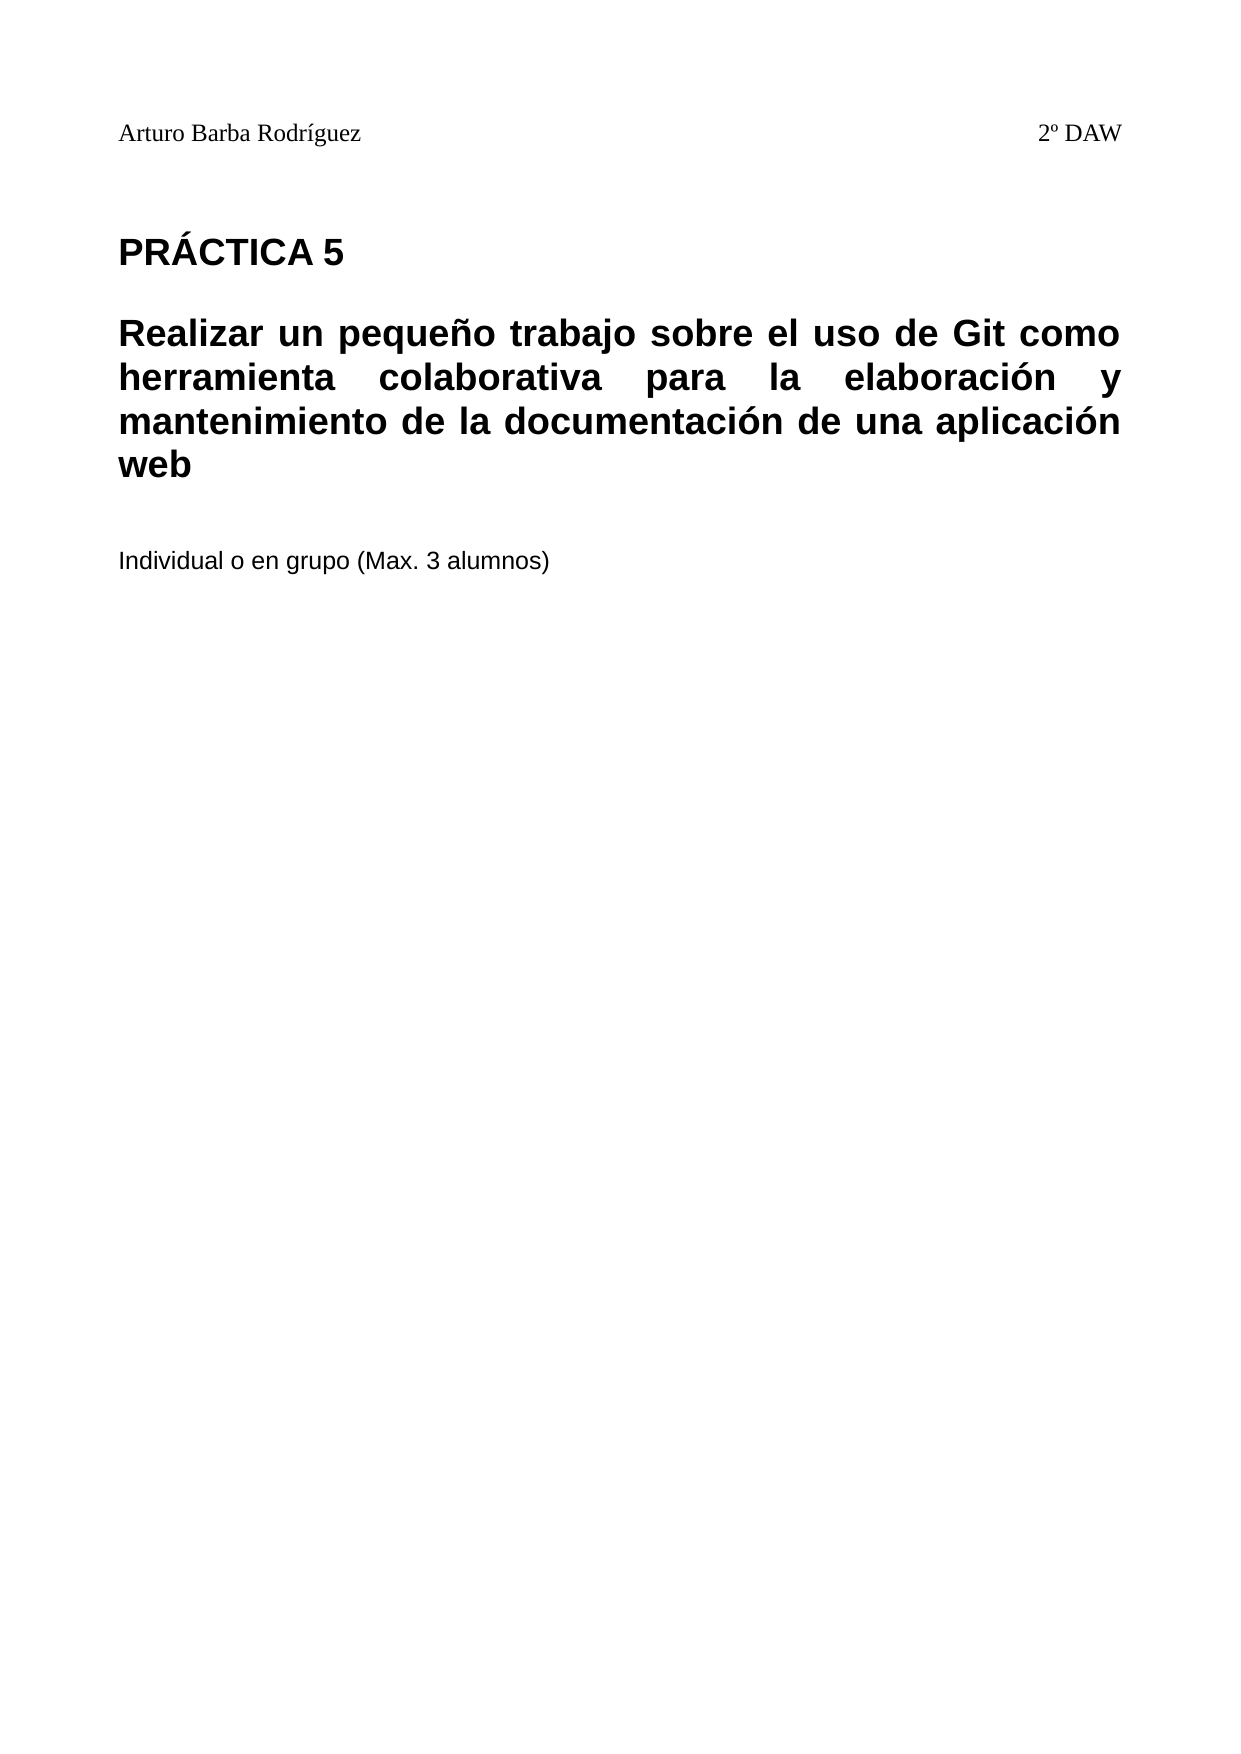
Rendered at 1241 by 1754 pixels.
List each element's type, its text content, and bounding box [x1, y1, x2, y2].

subtitle Realizar un pequeño trabajo sobre el uso de Git como herramienta colaborativa para la elaboración y mantenimiento de la documentación de una aplicación web [118, 311, 1122, 486]
text Individual o en grupo (Max. 3 alumnos) [118, 546, 1122, 575]
subtitle PRÁCTICA 5 [118, 230, 1122, 274]
